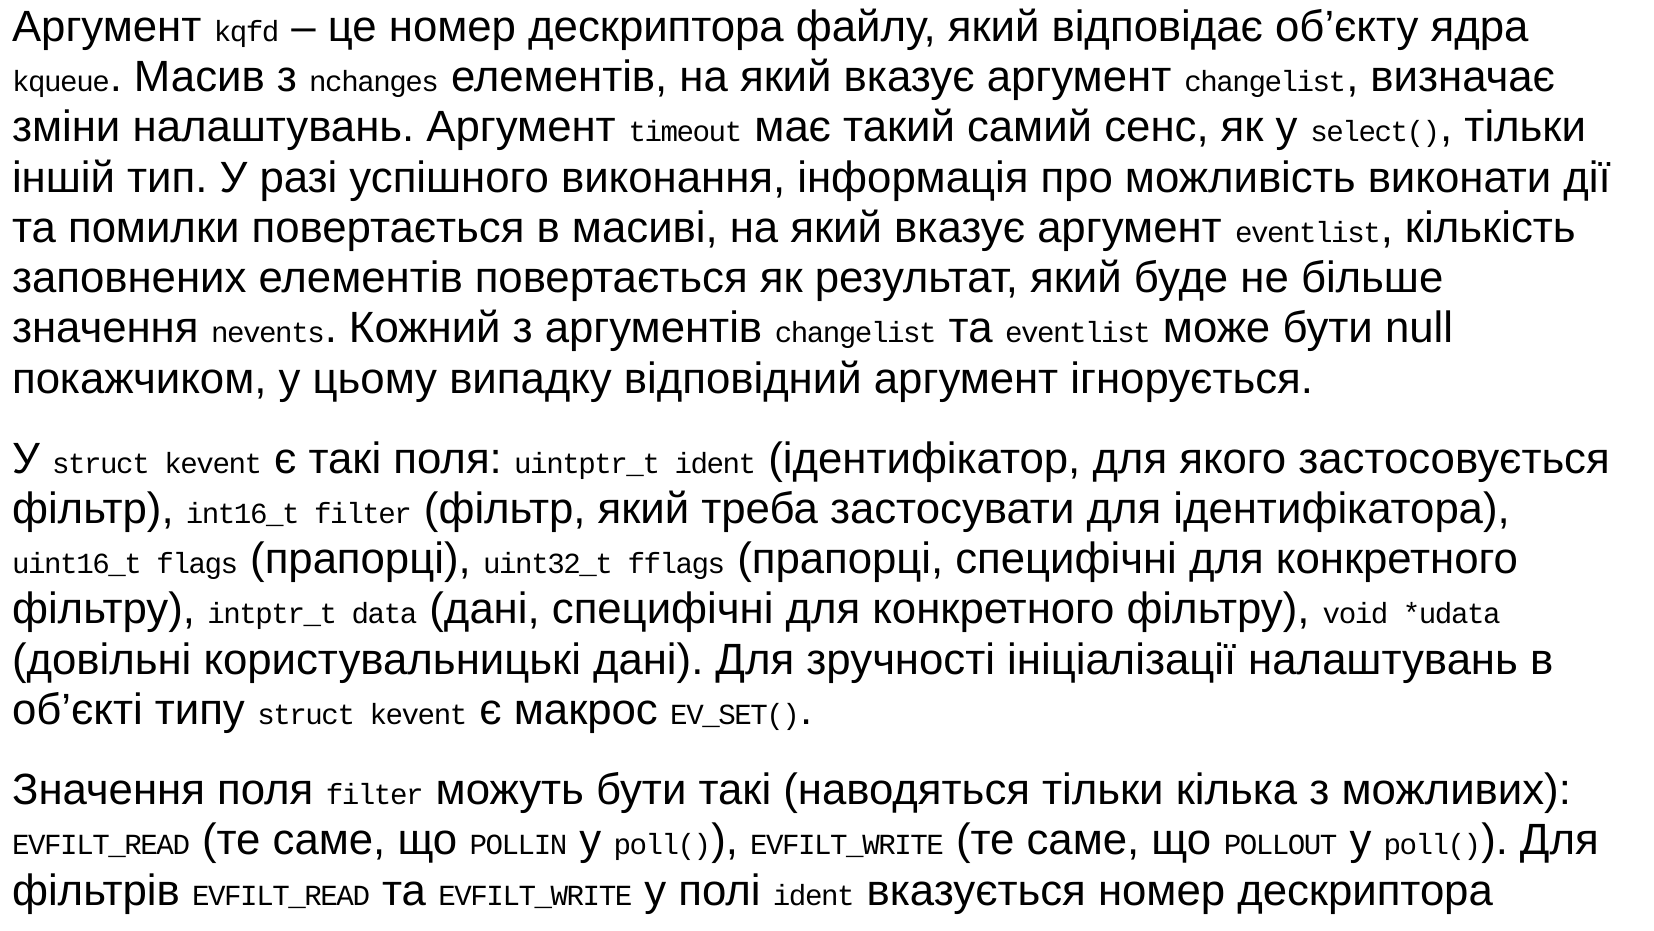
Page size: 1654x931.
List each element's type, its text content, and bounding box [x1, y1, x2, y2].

text У struct kevent є такі поля: uintptr_t ident (ідентифікатор, для якого застосовується фільтр), int16_t filter (фільтр, який треба застосувати для ідентифікатора), uint16_t flags (прапорці), uint32_t fflags (прапорці, специфічні для конкретного фільтру), intptr_t data (дані, специфічні для конкретного фільтру), void *udata (довільні користувальницькі дані). Для зручності ініціалізації налаштувань в об’єкті типу struct kevent є макрос EV_SET(). [12, 432, 1642, 734]
text Значення поля filter можуть бути такі (наводяться тільки кілька з можливих): EVFILT_READ (те саме, що POLLIN у poll()), EVFILT_WRITE (те саме, що POLLOUT у poll()). Для фільтрів EVFILT_READ та EVFILT_WRITE у полі ident вказується номер дескриптора [12, 763, 1642, 914]
text Аргумент kqfd – це номер дескриптора файлу, який відповідає об’єкту ядра kqueue. Масив з nchanges елементів, на який вказує аргумент changelist, визначає зміни налаштувань. Аргумент timeout має такий самий сенс, як у select(), тільки іншій тип. У разі успішного виконання, інформація про можливість виконати дії та помилки повертається в масиві, на який вказує аргумент eventlist, кількість заповнених елементів повертається як результат, який буде не більше значення nevents. Кожний з аргументів changelist та eventlist може бути null покажчиком, у цьому випадку відповідний аргумент ігнорується. [12, 0, 1642, 402]
